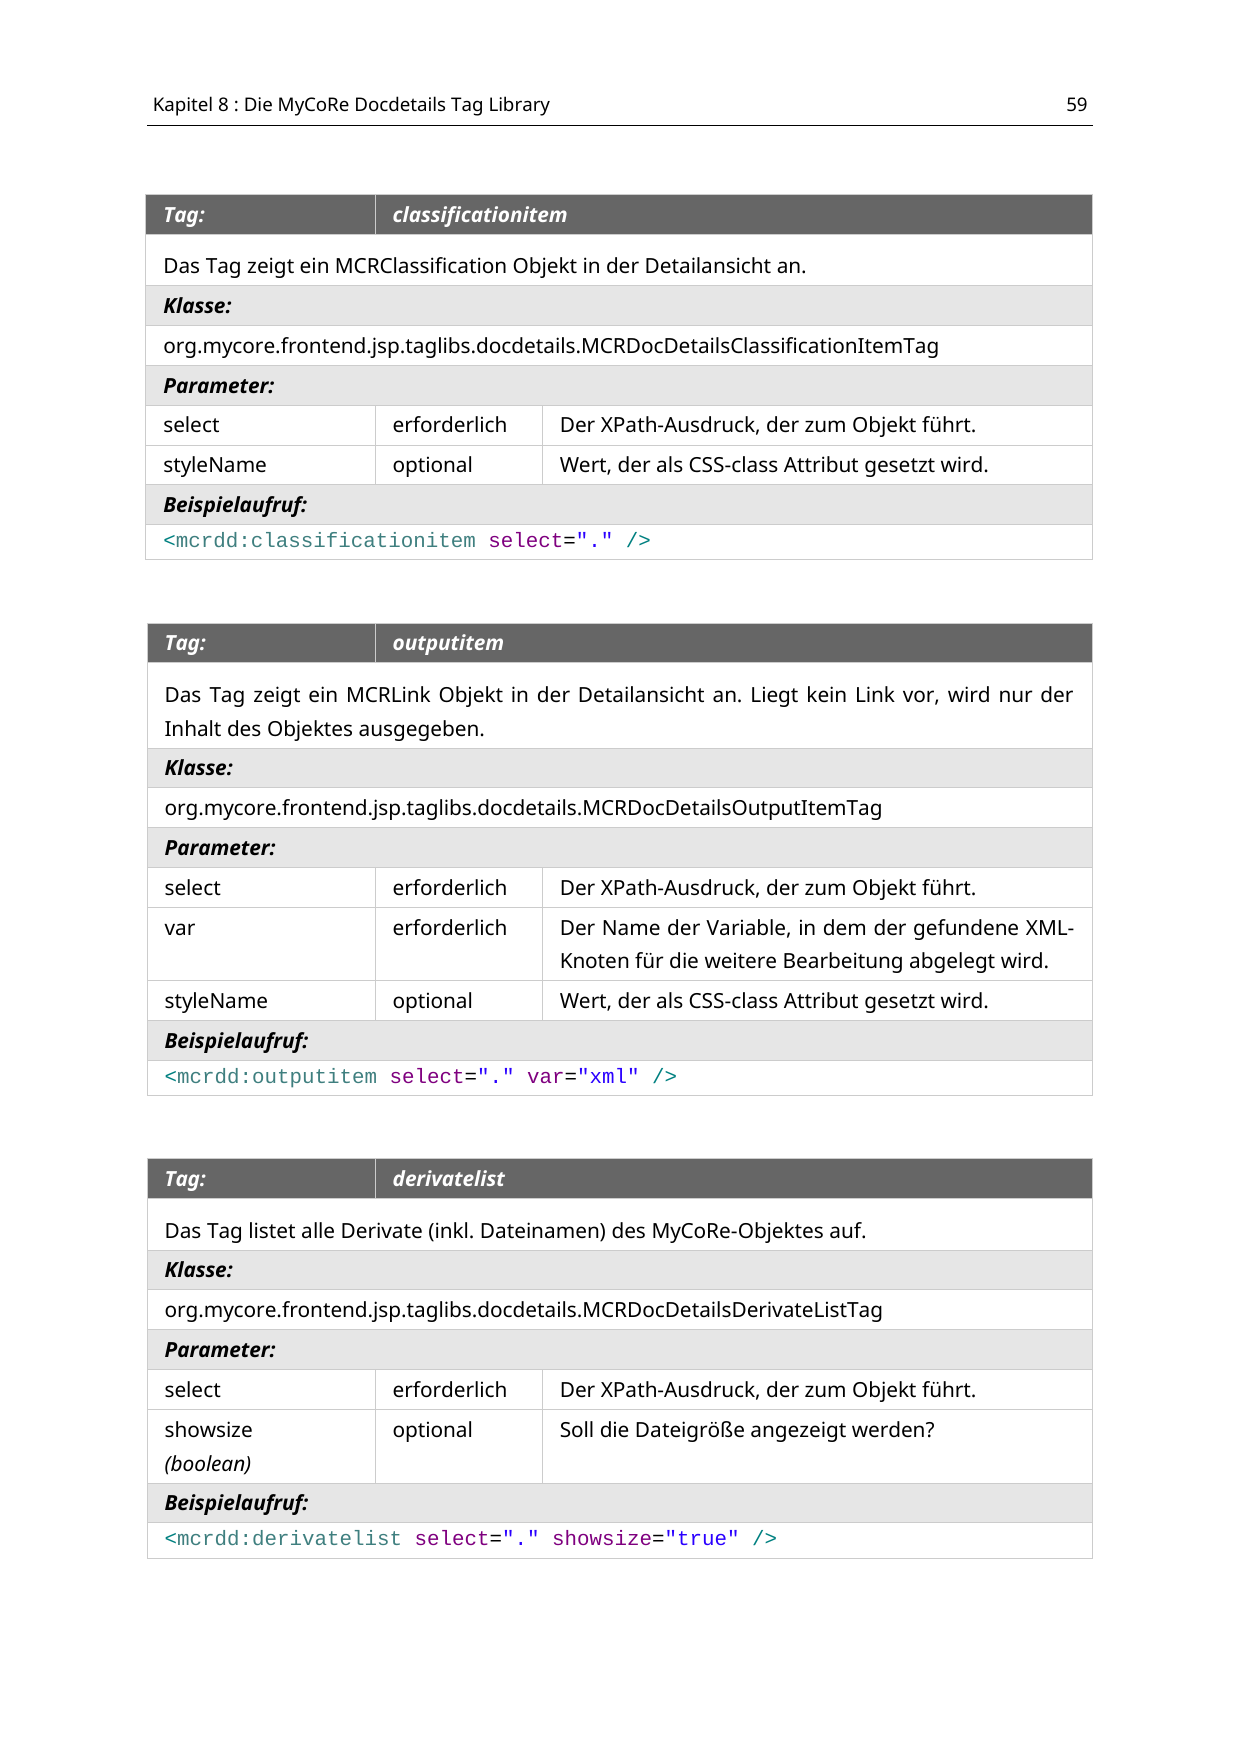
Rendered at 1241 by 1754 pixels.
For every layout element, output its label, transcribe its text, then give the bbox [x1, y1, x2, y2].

table_cell Parameter: [146, 366, 1092, 405]
table_cell select [146, 406, 375, 445]
table_header Tag: [148, 624, 375, 662]
table_cell styleName [148, 981, 375, 1020]
table_cell Wert, der als CSS-class Attribut gesetzt wird. [543, 446, 1092, 484]
table_cell Der XPath-Ausdruck, der zum Objekt führt. [543, 868, 1092, 907]
table_cell select [148, 1370, 375, 1409]
table_cell showsize (boolean) [148, 1410, 375, 1483]
table_cell Das Tag zeigt ein MCRClassification Objekt in der Detailansicht an. [146, 235, 1092, 285]
table_cell org.mycore.frontend.jsp.taglibs.docdetails.MCRDocDetailsOutputItemTag [148, 788, 1092, 827]
table_cell Der Name der Variable, in dem der gefundene XML-Knoten für die weitere Bearbeitung abgelegt wird. [543, 908, 1092, 980]
table_cell Der XPath-Ausdruck, der zum Objekt führt. [543, 1370, 1092, 1409]
table_header Tag: [146, 195, 375, 234]
table_cell Parameter: [148, 828, 1092, 867]
table_cell erforderlich [376, 908, 542, 980]
table_cell Klasse: [148, 1251, 1092, 1289]
table_cell Parameter: [148, 1330, 1092, 1369]
table_cell Klasse: [146, 286, 1092, 325]
table_cell optional [376, 981, 542, 1020]
table_header Tag: [148, 1159, 375, 1198]
table_cell var [148, 908, 375, 980]
table_cell <mcrdd:derivatelist select="." showsize="true" /> [148, 1523, 1092, 1558]
table_cell erforderlich [376, 1370, 542, 1409]
table_header derivatelist [376, 1159, 1092, 1198]
table_cell select [148, 868, 375, 907]
table_cell <mcrdd:classificationitem select="." /> [146, 525, 1092, 559]
table_cell Beispielaufruf: [148, 1484, 1092, 1522]
table_cell optional [376, 1410, 542, 1483]
table_cell Beispielaufruf: [146, 485, 1092, 524]
table_cell org.mycore.frontend.jsp.taglibs.docdetails.MCRDocDetailsDerivateListTag [148, 1290, 1092, 1329]
table_cell Der XPath-Ausdruck, der zum Objekt führt. [543, 406, 1092, 445]
table_cell Das Tag listet alle Derivate (inkl. Dateinamen) des MyCoRe-Objektes auf. [148, 1199, 1092, 1250]
table_cell Wert, der als CSS-class Attribut gesetzt wird. [543, 981, 1092, 1020]
table_cell <mcrdd:outputitem select="." var="xml" /> [148, 1061, 1092, 1095]
table_cell styleName [146, 446, 375, 484]
table_header outputitem [376, 624, 1092, 662]
table_cell Beispielaufruf: [148, 1021, 1092, 1060]
table_cell optional [376, 446, 542, 484]
table_header classificationitem [376, 195, 1092, 234]
table_cell erforderlich [376, 406, 542, 445]
table_cell Soll die Dateigröße angezeigt werden? [543, 1410, 1092, 1483]
table_cell Das Tag zeigt ein MCRLink Objekt in der Detailansicht an. Liegt kein Link vor, wird nur der Inhalt des Objektes ausgegeben. [148, 663, 1092, 748]
table_cell org.mycore.frontend.jsp.taglibs.docdetails.MCRDocDetailsClassificationItemTag [146, 326, 1092, 365]
table_cell Klasse: [148, 749, 1092, 787]
table_cell erforderlich [376, 868, 542, 907]
